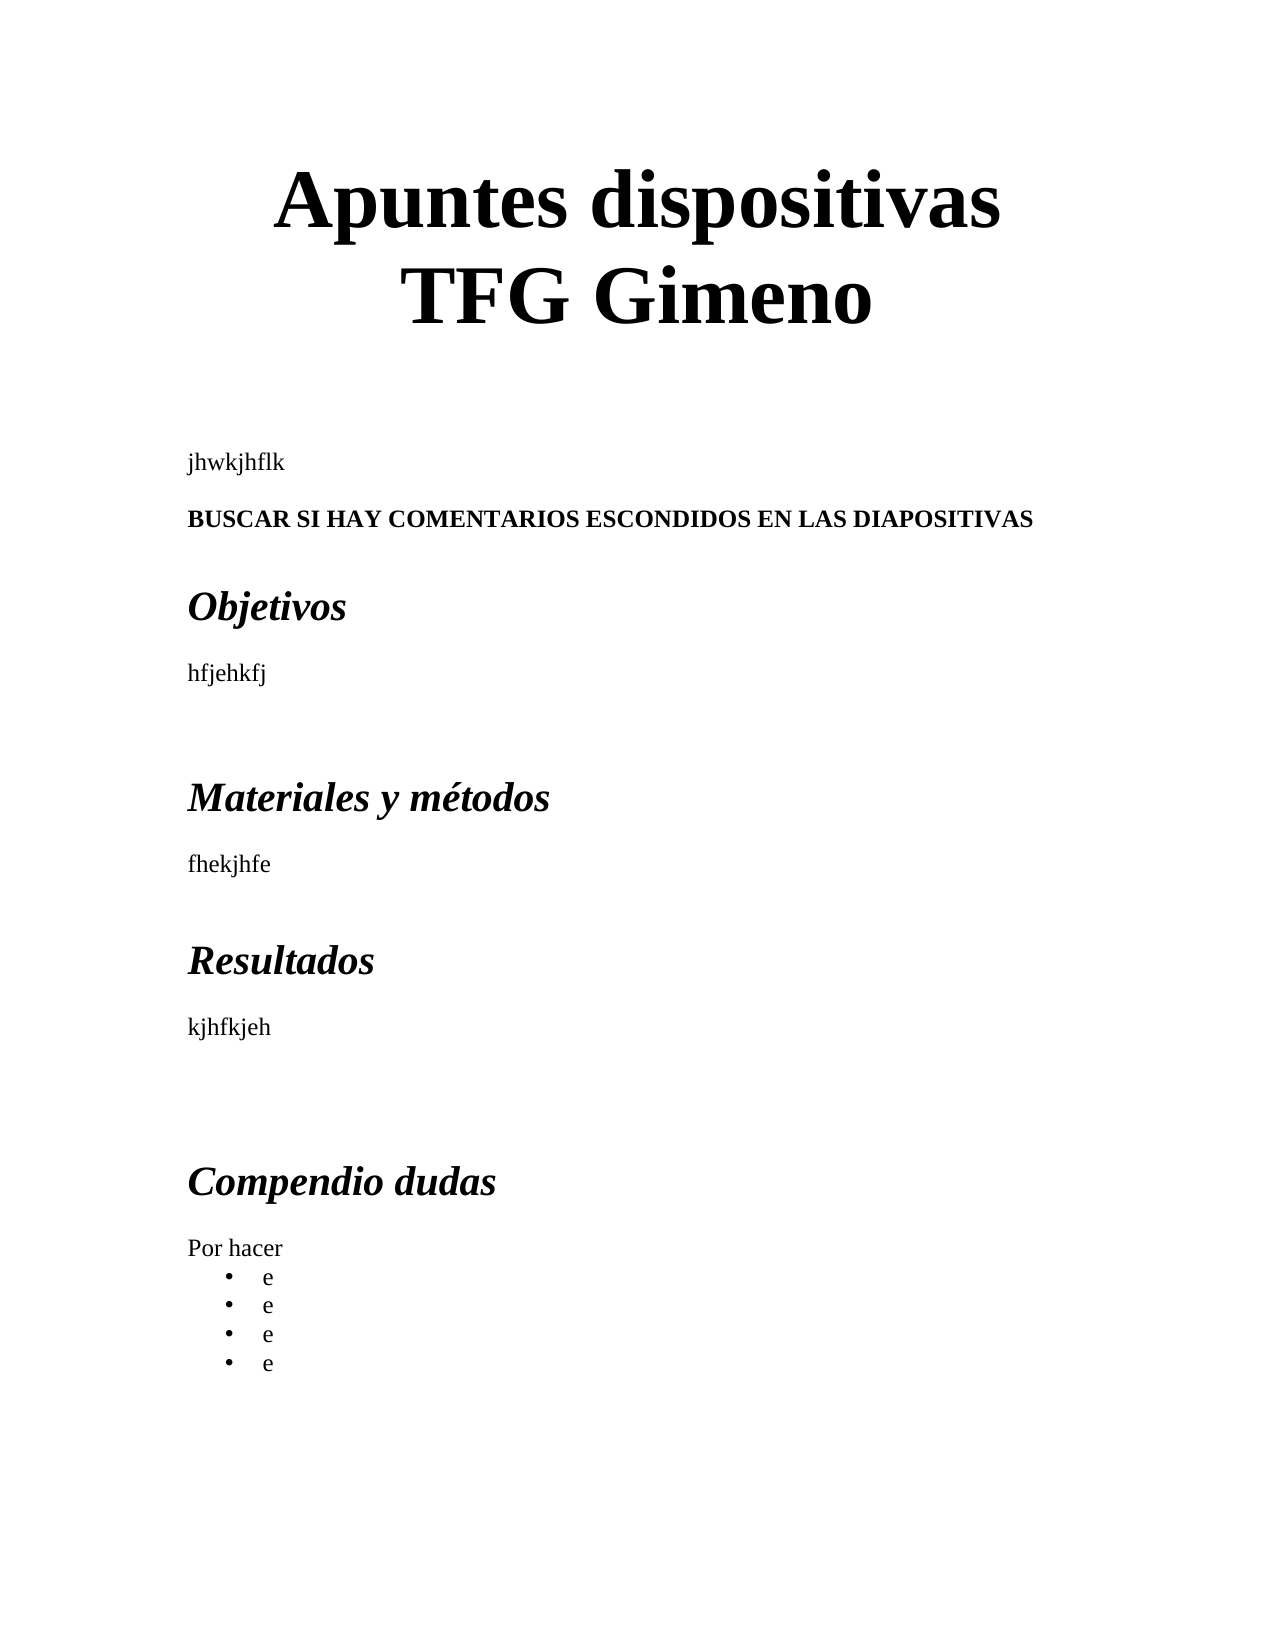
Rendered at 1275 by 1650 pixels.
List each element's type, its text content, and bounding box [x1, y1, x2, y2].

text fhekjhfe [187, 849, 1087, 878]
text BUSCAR SI HAY COMENTARIOS ESCONDIDOS EN LAS DIAPOSITIVAS [187, 504, 1087, 533]
text kjhfkjeh [187, 1012, 1087, 1041]
list e [225, 1319, 1087, 1348]
text Materiales y métodos [187, 773, 1087, 821]
list e [225, 1290, 1087, 1319]
text Compendio dudas [187, 1156, 1087, 1204]
text Por hacer [187, 1233, 1087, 1262]
list e [225, 1348, 1087, 1377]
text hfjehkfj [187, 658, 1087, 687]
text Objetivos [187, 581, 1087, 629]
text Apuntes dispositivas TFG Gimeno [187, 150, 1087, 342]
text jhwkjhflk [187, 447, 1087, 476]
list e [225, 1262, 1087, 1290]
text Resultados [187, 936, 1087, 984]
